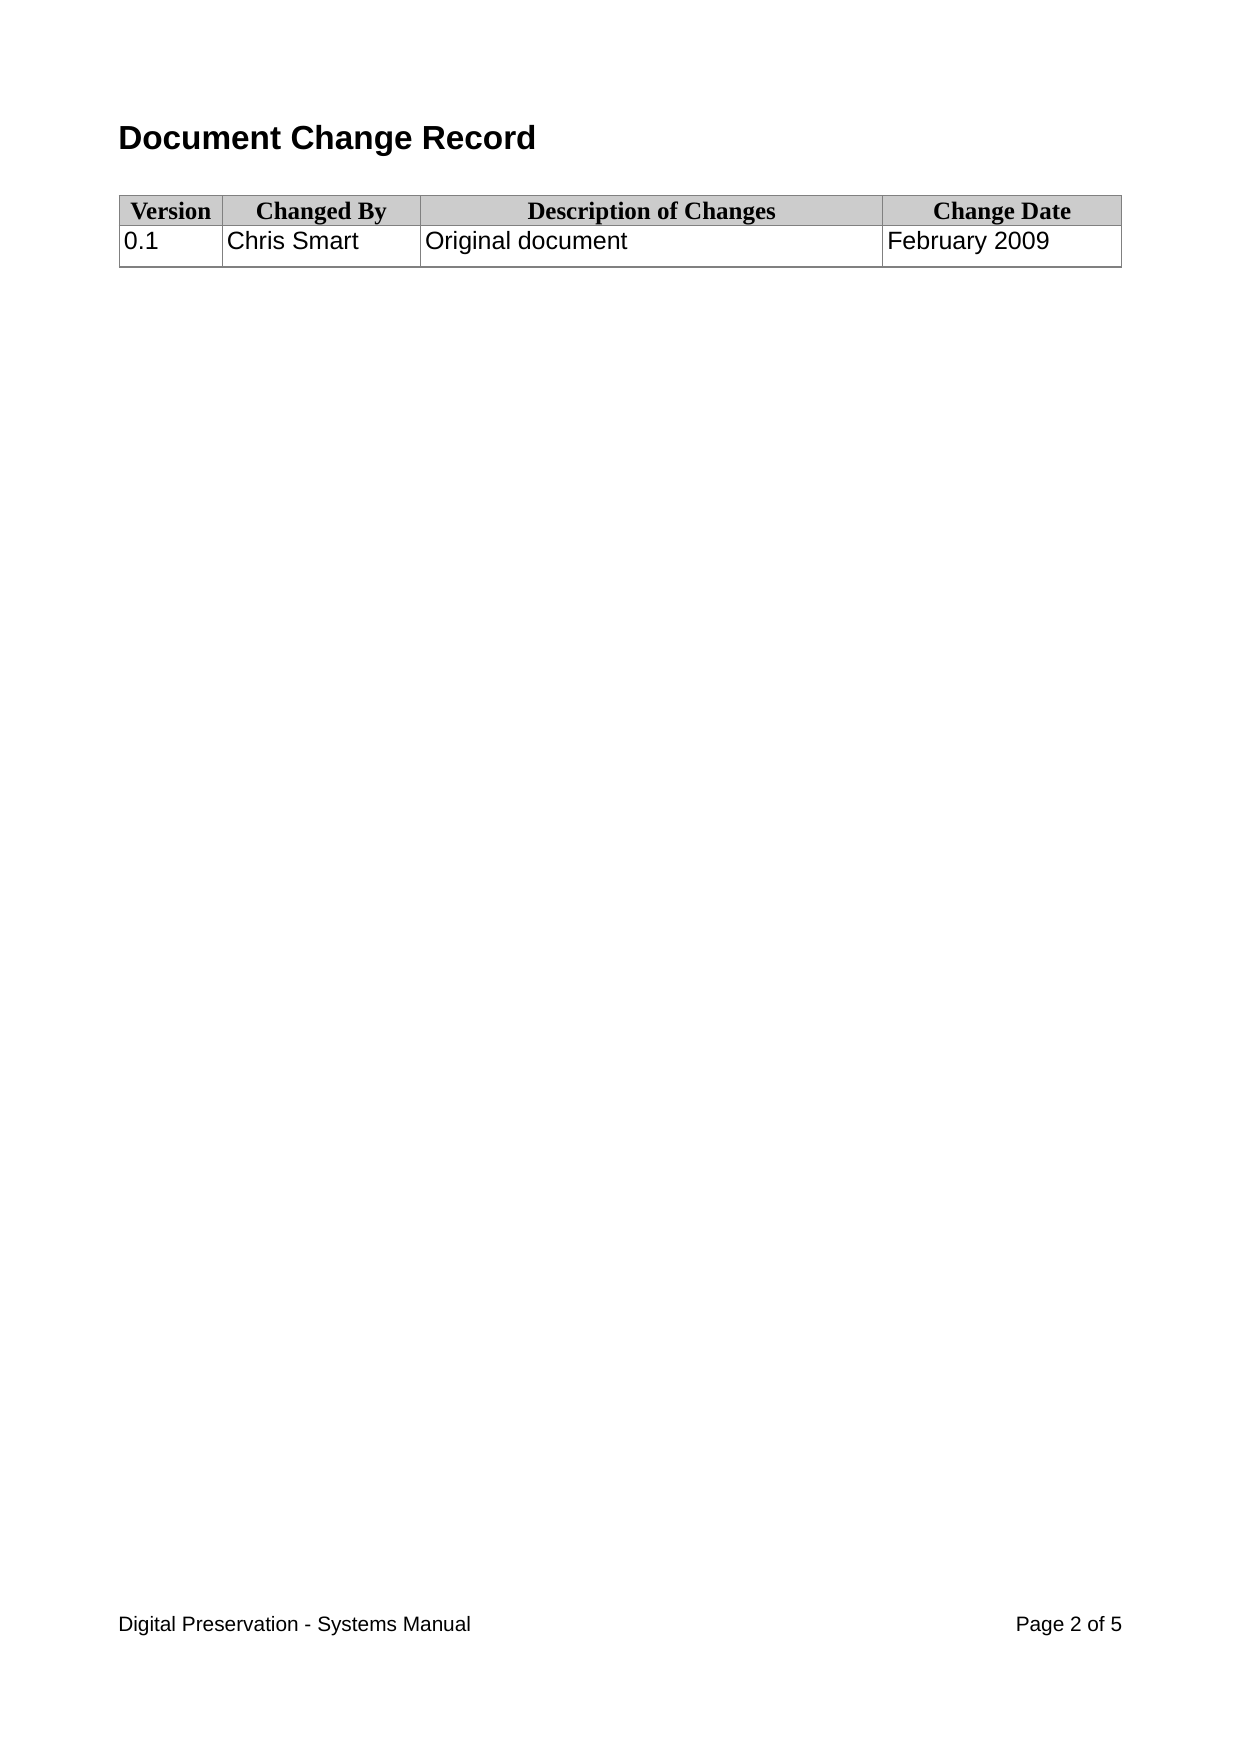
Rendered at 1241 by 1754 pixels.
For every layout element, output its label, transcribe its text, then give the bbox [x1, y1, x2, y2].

table_cell February 2009 [883, 226, 1121, 266]
table_cell Original document [421, 226, 882, 266]
table_header Version [120, 196, 222, 225]
table_cell 0.1 [120, 226, 222, 266]
table_header Change Date [883, 196, 1121, 225]
text Document Change Record [118, 118, 1122, 157]
table_header Description of Changes [421, 196, 882, 225]
table_header Changed By [223, 196, 420, 225]
table_cell Chris Smart [223, 226, 420, 266]
